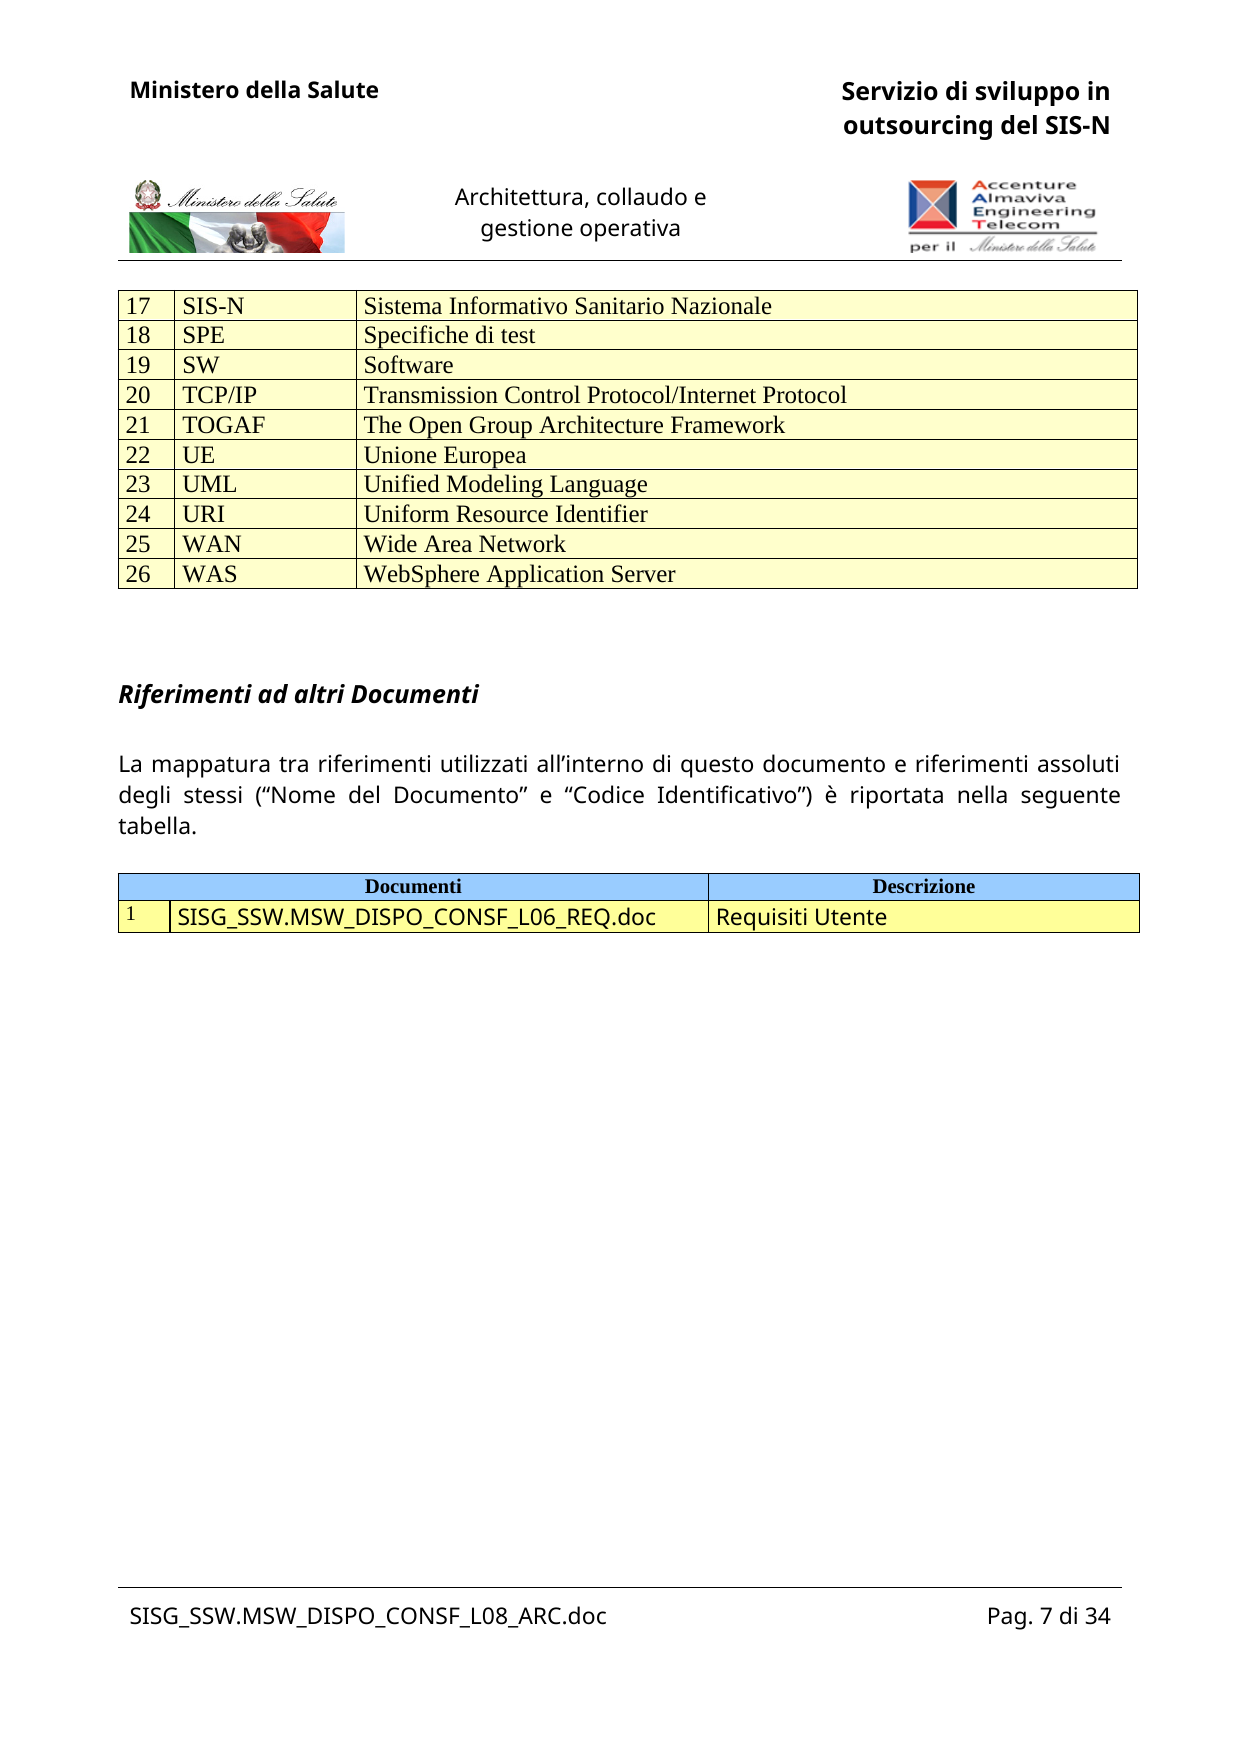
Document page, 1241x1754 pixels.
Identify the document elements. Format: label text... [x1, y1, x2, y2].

table_cell URI [175, 499, 356, 528]
table_cell 25 [119, 529, 174, 558]
table_cell Unified Modeling Language [357, 470, 1137, 498]
table_cell Wide Area Network [357, 529, 1137, 558]
table_cell 18 [119, 321, 174, 349]
table_cell 23 [119, 470, 174, 498]
table_cell Specifiche di test [357, 321, 1137, 349]
table_cell 24 [119, 499, 174, 528]
text La mappatura tra riferimenti utilizzati all’interno di questo documento e riferimenti assoluti degli stessi (“Nome del Documento” e “Codice Identificativo”) è riportata nella seguente tabella. [118, 748, 1122, 842]
table_cell UML [175, 470, 356, 498]
table_cell Software [357, 350, 1137, 379]
table_cell SISG_SSW.MSW_DISPO_CONSF_L06_REQ.doc [171, 901, 708, 932]
table_cell 19 [119, 350, 174, 379]
table_cell Transmission Control Protocol/Internet Protocol [357, 380, 1137, 409]
table_cell Unione Europea [357, 440, 1137, 468]
table_cell 1 [119, 901, 169, 932]
table_cell Requisiti Utente [709, 901, 1139, 932]
table_cell UE [175, 440, 356, 468]
table_cell SW [175, 350, 356, 379]
table_cell WAN [175, 529, 356, 558]
table_cell WAS [175, 559, 356, 588]
table_cell 26 [119, 559, 174, 588]
table_header Documenti [119, 874, 708, 900]
subtitle Riferimenti ad altri Documenti [118, 676, 1122, 710]
table_cell TOGAF [175, 410, 356, 439]
table_cell 20 [119, 380, 174, 409]
table_cell Uniform Resource Identifier [357, 499, 1137, 528]
table_cell 21 [119, 410, 174, 439]
table_cell SPE [175, 321, 356, 349]
table_cell Sistema Informativo Sanitario Nazionale [357, 291, 1137, 319]
table_cell 22 [119, 440, 174, 468]
table_cell 17 [119, 291, 174, 319]
table_cell SIS-N [175, 291, 356, 319]
table_header Descrizione [709, 874, 1139, 900]
table_cell TCP/IP [175, 380, 356, 409]
table_cell The Open Group Architecture Framework [357, 410, 1137, 439]
table_cell WebSphere Application Server [357, 559, 1137, 588]
